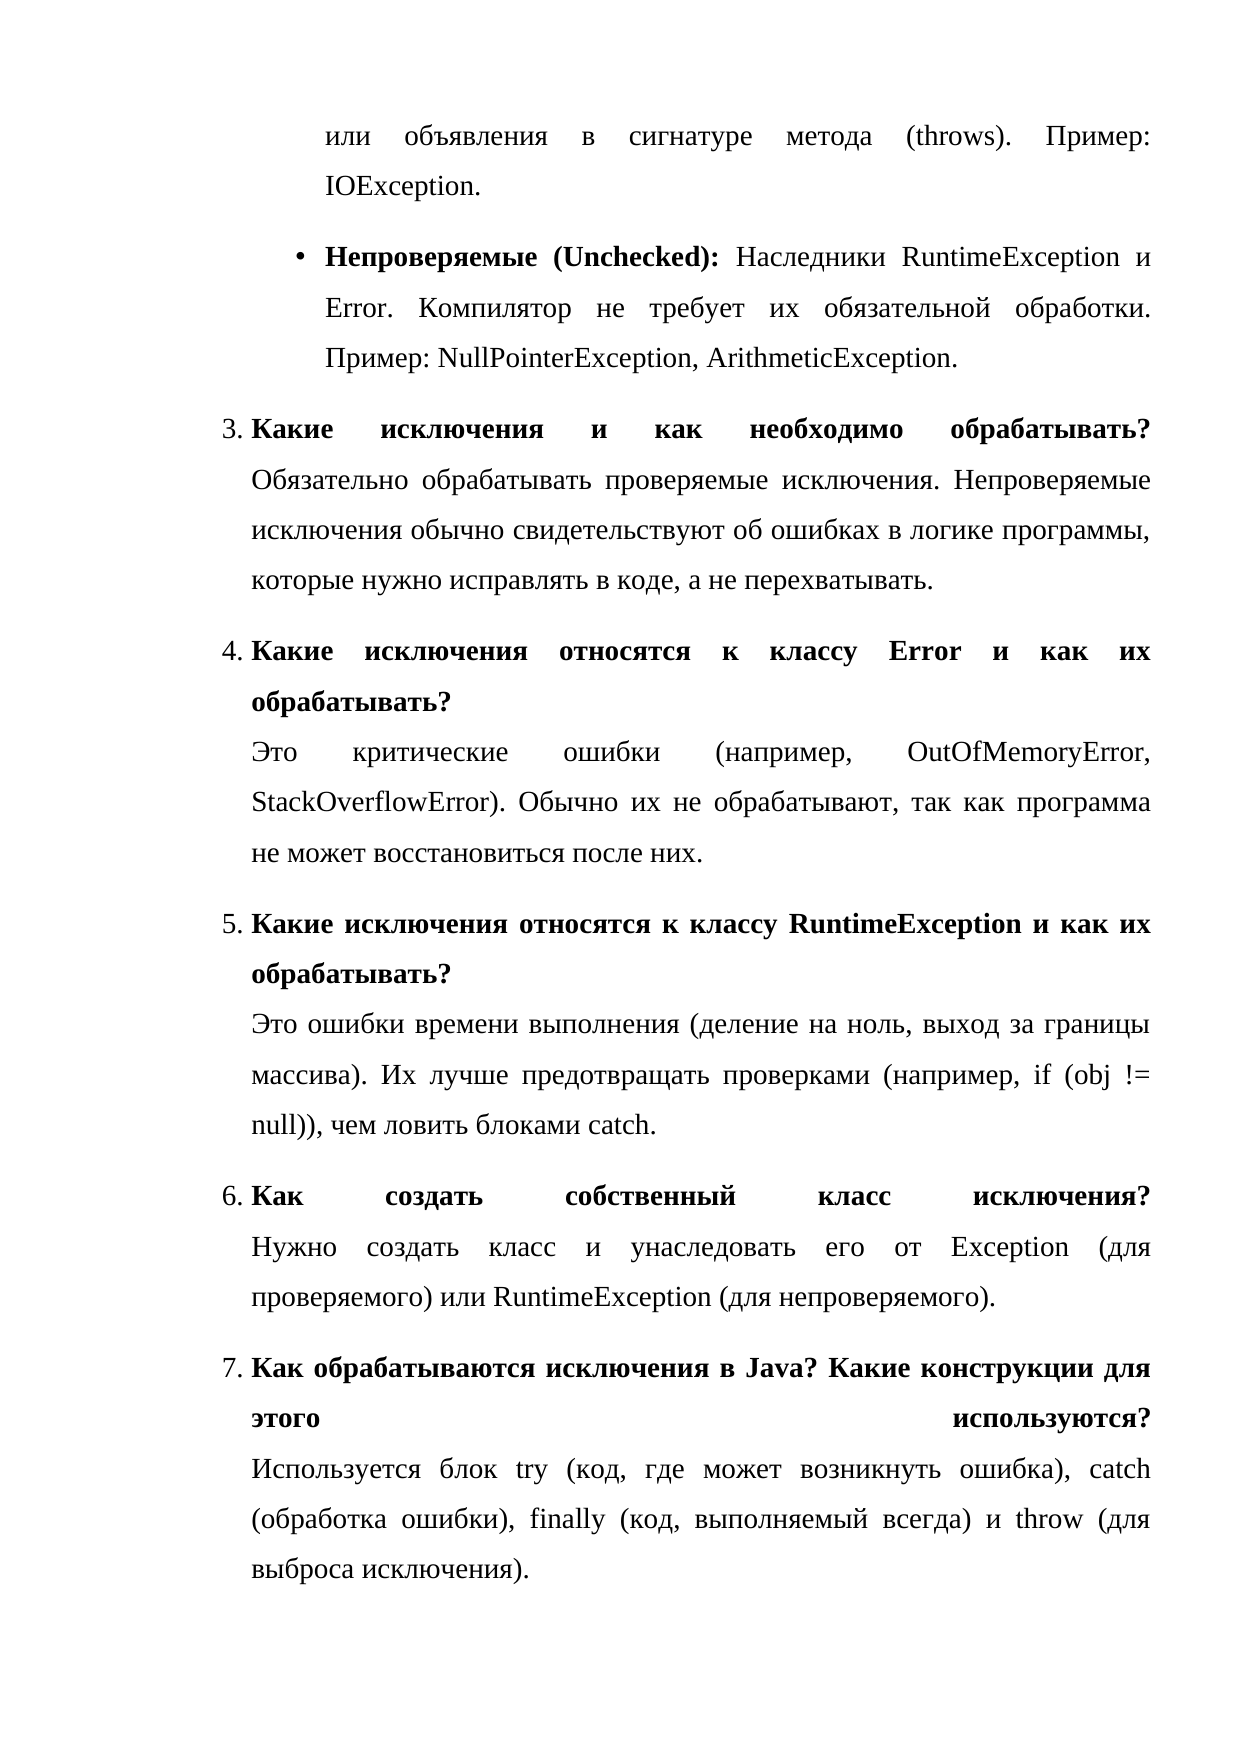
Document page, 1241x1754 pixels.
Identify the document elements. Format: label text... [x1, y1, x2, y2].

list Какие исключения и как необходимо обрабатывать? Обязательно обрабатывать проверяемые исключения. Непроверяемые исключения обычно свидетельствуют об ошибках в логике программы, которые нужно исправлять в коде, а не перехватывать. [222, 411, 1152, 596]
list Какие исключения относятся к классу Error и как их обрабатывать? Это критические ошибки (например, OutOfMemoryError, StackOverflowError). Обычно их не обрабатывают, так как программа не может восстановиться после них. [222, 633, 1152, 868]
list Как обрабатываются исключения в Java? Какие конструкции для этого используются? Используется блок try (код, где может возникнуть ошибка), catch (обработка ошибки), finally (код, выполняемый всегда) и throw (для выброса исключения). [222, 1350, 1152, 1585]
list Как создать собственный класс исключения? Нужно создать класс и унаследовать его от Exception (для проверяемого) или RuntimeException (для непроверяемого). [222, 1178, 1152, 1312]
list Непроверяемые (Unchecked): Наследники RuntimeException и Error. Компилятор не требует их обязательной обработки. Пример: NullPointerException, ArithmeticException. [295, 239, 1152, 374]
list Какие исключения относятся к классу RuntimeException и как их обрабатывать? Это ошибки времени выполнения (деление на ноль, выход за границы массива). Их лучше предотвращать проверками (например, if (obj != null)), чем ловить блоками catch. [222, 906, 1152, 1141]
list или объявления в сигнатуре метода (throws). Пример: IOException. [295, 118, 1152, 202]
